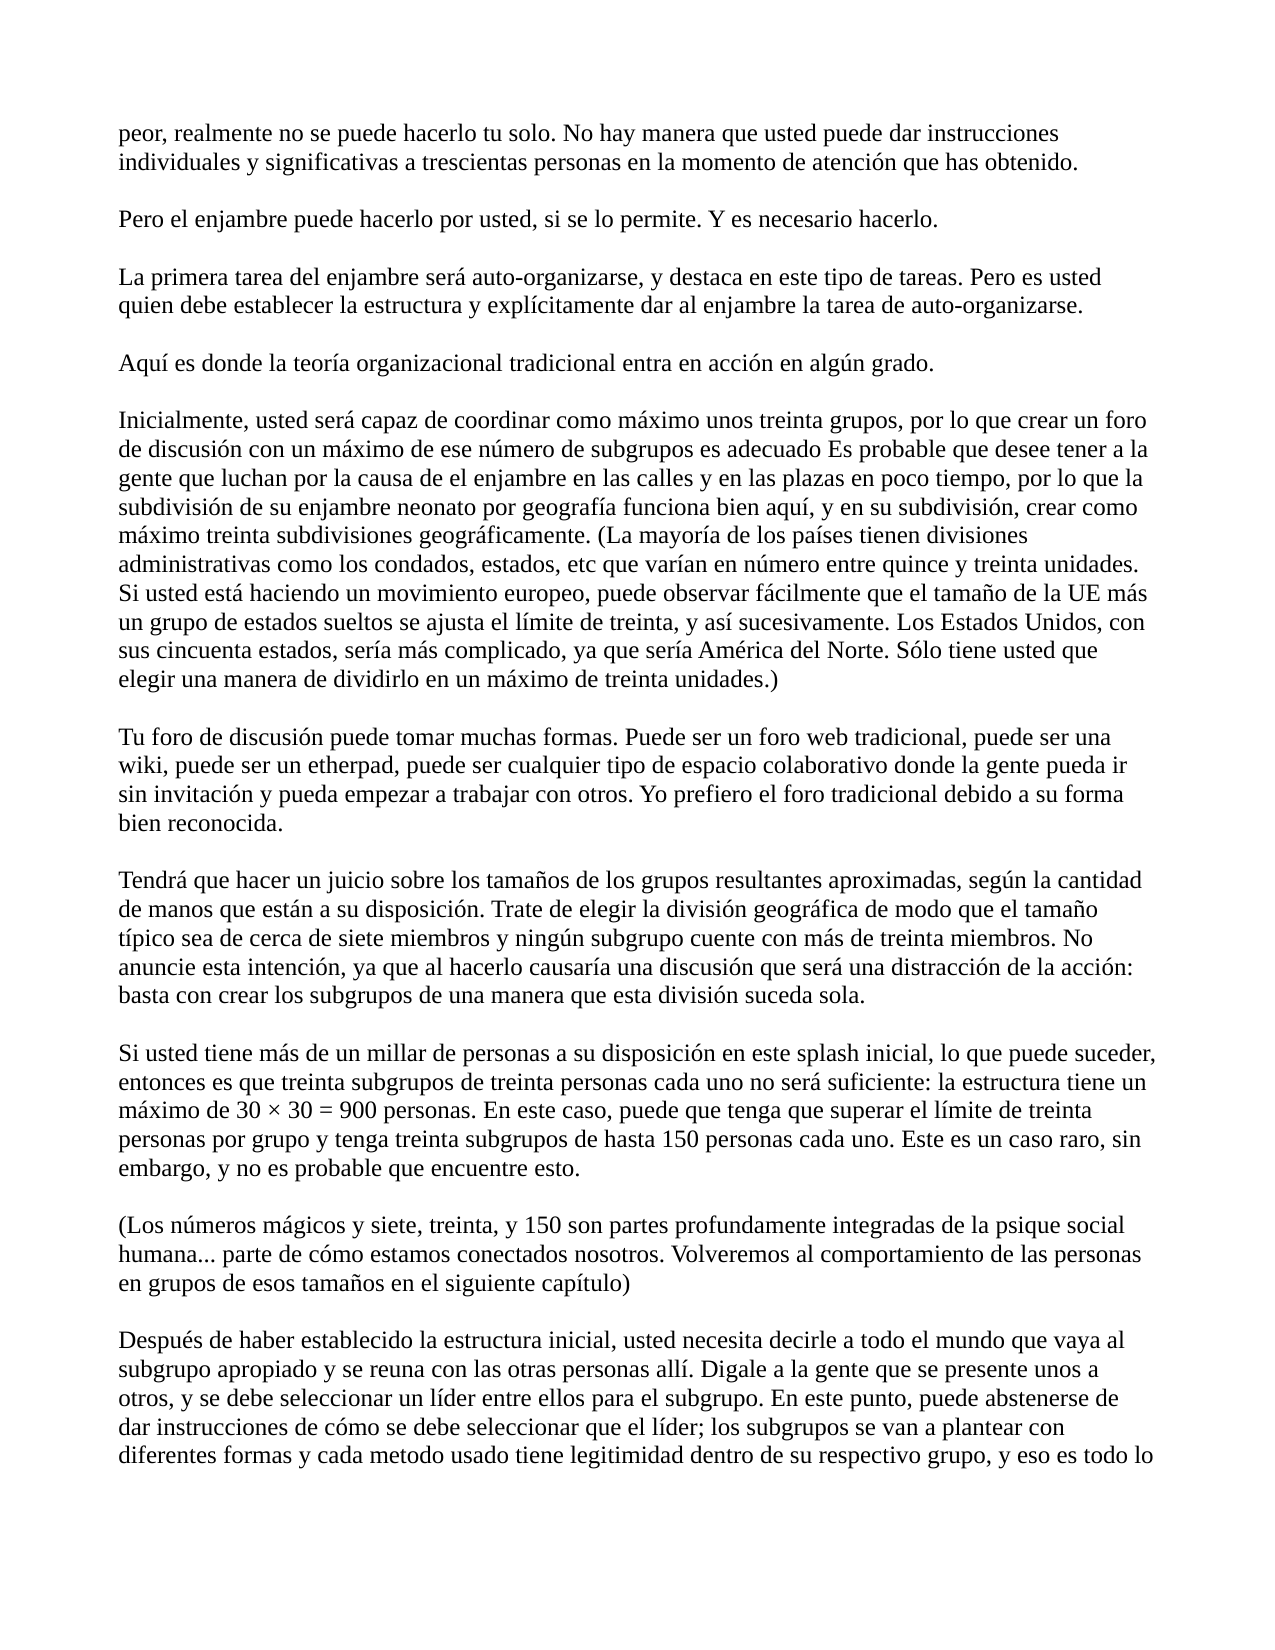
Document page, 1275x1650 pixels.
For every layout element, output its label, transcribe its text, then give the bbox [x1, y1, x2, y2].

text peor, realmente no se puede hacerlo tu solo. No hay manera que usted puede dar instrucciones individuales y significativas a trescientas personas en la momento de atención que has obtenido. Pero el enjambre puede hacerlo por usted, si se lo permite. Y es necesario hacerlo. La primera tarea del enjambre será auto-organizarse, y destaca en este tipo de tareas. Pero es usted quien debe establecer la estructura y explícitamente dar al enjambre la tarea de auto-organizarse. Aquí es donde la teoría organizacional tradicional entra en acción en algún grado. Inicialmente, usted será capaz de coordinar como máximo unos treinta grupos, por lo que crear un foro de discusión con un máximo de ese número de subgrupos es adecuado Es probable que desee tener a la gente que luchan por la causa de el enjambre en las calles y en las plazas en poco tiempo, por lo que la subdivisión de su enjambre neonato por geografía funciona bien aquí, y en su subdivisión, crear como máximo treinta subdivisiones geográficamente. (La mayoría de los países tienen divisiones administrativas como los condados, estados, etc que varían en número entre quince y treinta unidades. Si usted está haciendo un movimiento europeo, puede observar fácilmente que el tamaño de la UE más un grupo de estados sueltos se ajusta el límite de treinta, y así sucesivamente. Los Estados Unidos, con sus cincuenta estados, sería más complicado, ya que sería América del Norte. Sólo tiene usted que elegir una manera de dividirlo en un máximo de treinta unidades.) Tu foro de discusión puede tomar muchas formas. Puede ser un foro web tradicional, puede ser una wiki, puede ser un etherpad, puede ser cualquier tipo de espacio colaborativo donde la gente pueda ir sin invitación y pueda empezar a trabajar con otros. Yo prefiero el foro tradicional debido a su forma bien reconocida. Tendrá que hacer un juicio sobre los tamaños de los grupos resultantes aproximadas, según la cantidad de manos que están a su disposición. Trate de elegir la división geográfica de modo que el tamaño típico sea de cerca de siete miembros y ningún subgrupo cuente con más de treinta miembros. No anuncie esta intención, ya que al hacerlo causaría una discusión que será una distracción de la acción: basta con crear los subgrupos de una manera que esta división suceda sola. Si usted tiene más de un millar de personas a su disposición en este splash inicial, lo que puede suceder, entonces es que treinta subgrupos de treinta personas cada uno no será suficiente: la estructura tiene un máximo de 30 × 30 = 900 personas. En este caso, puede que tenga que superar el límite de treinta personas por grupo y tenga treinta subgrupos de hasta 150 personas cada uno. Este es un caso raro, sin embargo, y no es probable que encuentre esto. (Los números mágicos y siete, treinta, y 150 son partes profundamente integradas de la psique social humana... parte de cómo estamos conectados nosotros. Volveremos al comportamiento de las personas en grupos de esos tamaños en el siguiente capítulo) Después de haber establecido la estructura inicial, usted necesita decirle a todo el mundo que vaya al subgrupo apropiado y se reuna con las otras personas allí. Digale a la gente que se presente unos a otros, y se debe seleccionar un líder entre ellos para el subgrupo. En este punto, puede abstenerse de dar instrucciones de cómo se debe seleccionar que el líder; los subgrupos se van a plantear con diferentes formas y cada metodo usado tiene legitimidad dentro de su respectivo grupo, y eso es todo lo [118, 118, 1157, 1469]
